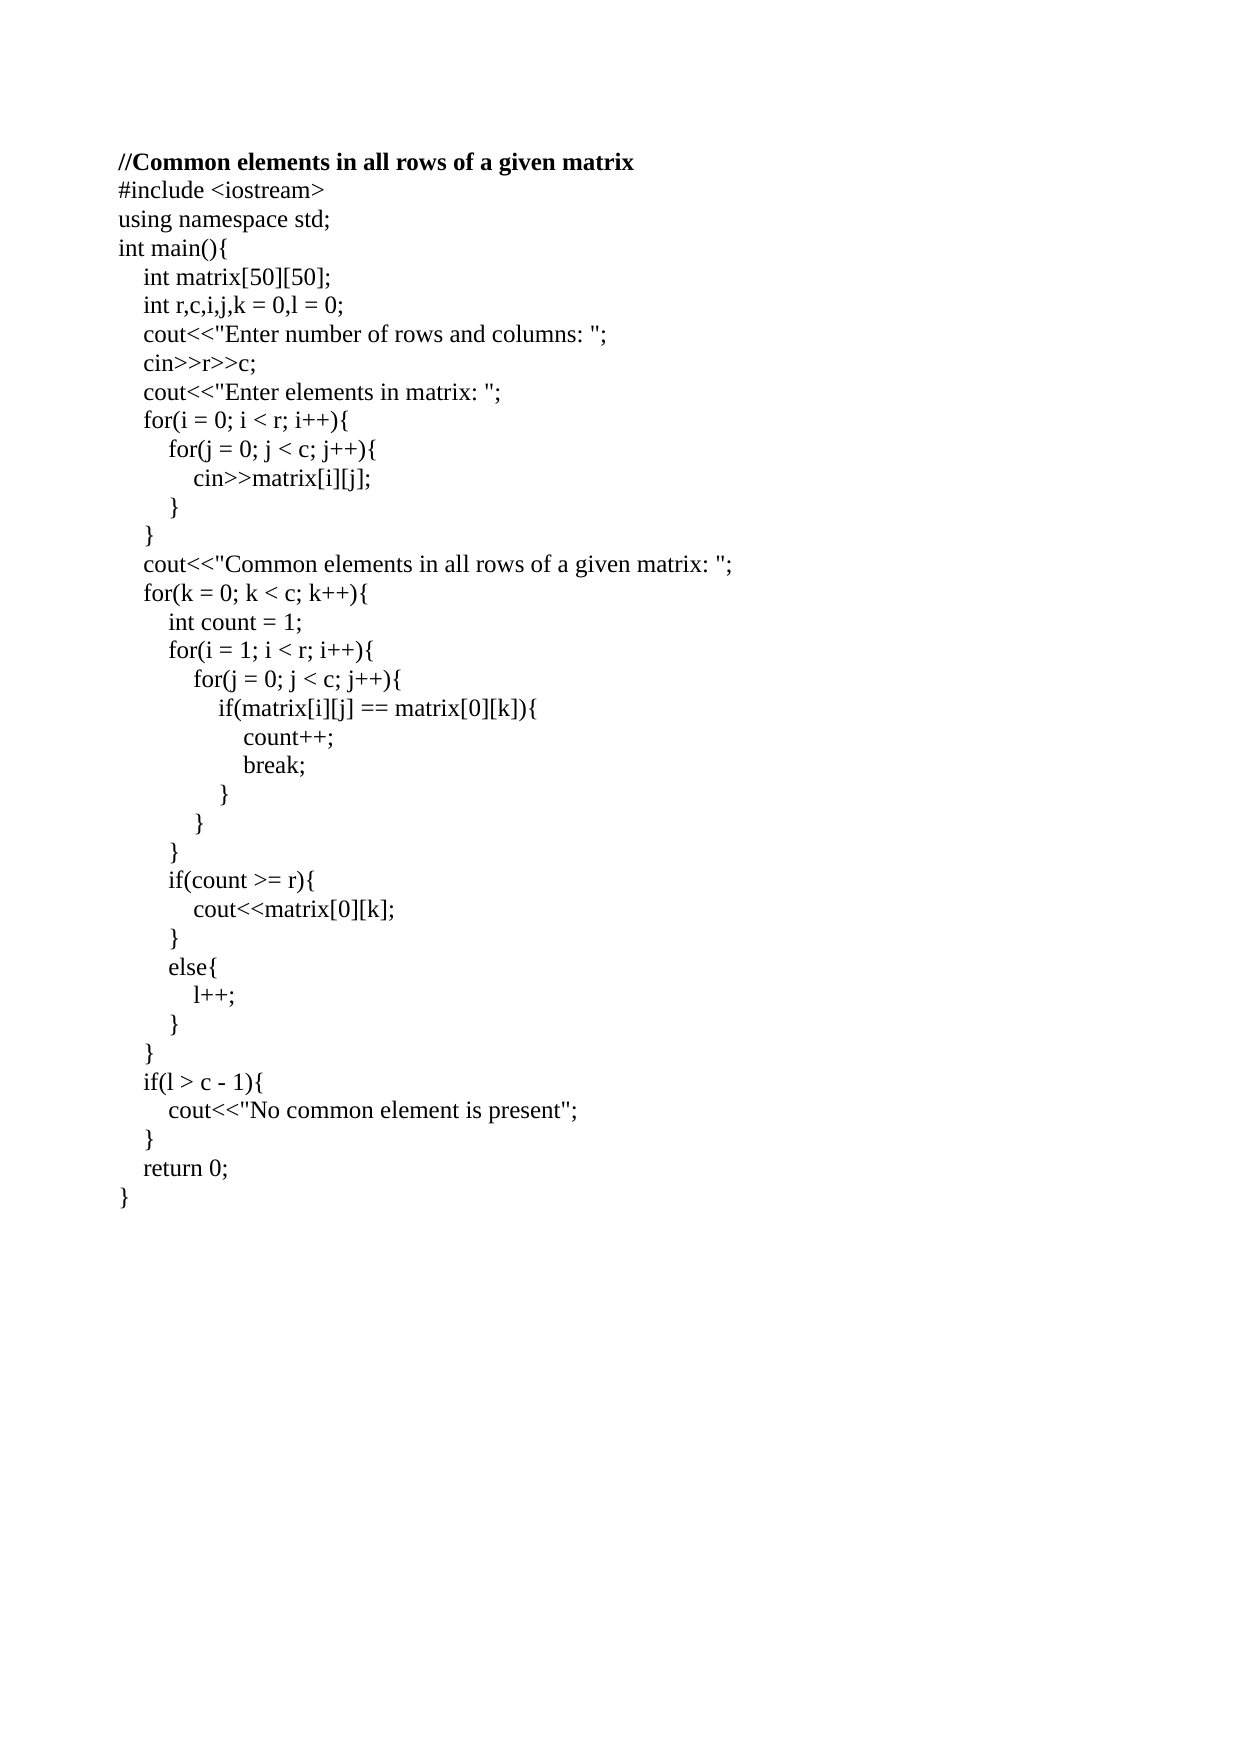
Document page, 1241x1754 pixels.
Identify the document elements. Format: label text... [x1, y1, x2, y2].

text cout<<"Enter elements in matrix: "; [118, 377, 1122, 406]
text } [118, 808, 1122, 837]
text for(j = 0; j < c; j++){ [118, 434, 1122, 463]
text #include <iostream> [118, 176, 1122, 204]
text int main(){ [118, 233, 1122, 262]
text for(j = 0; j < c; j++){ [118, 664, 1122, 693]
text cin>>r>>c; [118, 348, 1122, 377]
text } [118, 1038, 1122, 1067]
text if(count >= r){ [118, 866, 1122, 894]
text count++; [118, 722, 1122, 751]
text } [118, 1124, 1122, 1153]
text using namespace std; [118, 204, 1122, 233]
text cout<<matrix[0][k]; [118, 894, 1122, 923]
text } [118, 1009, 1122, 1038]
text int r,c,i,j,k = 0,l = 0; [118, 291, 1122, 319]
text if(l > c - 1){ [118, 1067, 1122, 1096]
text } [118, 521, 1122, 549]
text } [118, 837, 1122, 866]
text int count = 1; [118, 607, 1122, 636]
text cin>>matrix[i][j]; [118, 463, 1122, 492]
text cout<<"Enter number of rows and columns: "; [118, 319, 1122, 348]
text return 0; [118, 1153, 1122, 1182]
text cout<<"Common elements in all rows of a given matrix: "; [118, 549, 1122, 578]
text break; [118, 751, 1122, 779]
text } [118, 779, 1122, 808]
text //Common elements in all rows of a given matrix [118, 147, 1122, 176]
text } [118, 923, 1122, 952]
text if(matrix[i][j] == matrix[0][k]){ [118, 693, 1122, 722]
text for(i = 0; i < r; i++){ [118, 406, 1122, 434]
text } [118, 1182, 1122, 1211]
text l++; [118, 981, 1122, 1009]
text else{ [118, 952, 1122, 981]
text for(k = 0; k < c; k++){ [118, 578, 1122, 607]
text cout<<"No common element is present"; [118, 1096, 1122, 1124]
text } [118, 492, 1122, 521]
text for(i = 1; i < r; i++){ [118, 636, 1122, 664]
text int matrix[50][50]; [118, 262, 1122, 291]
